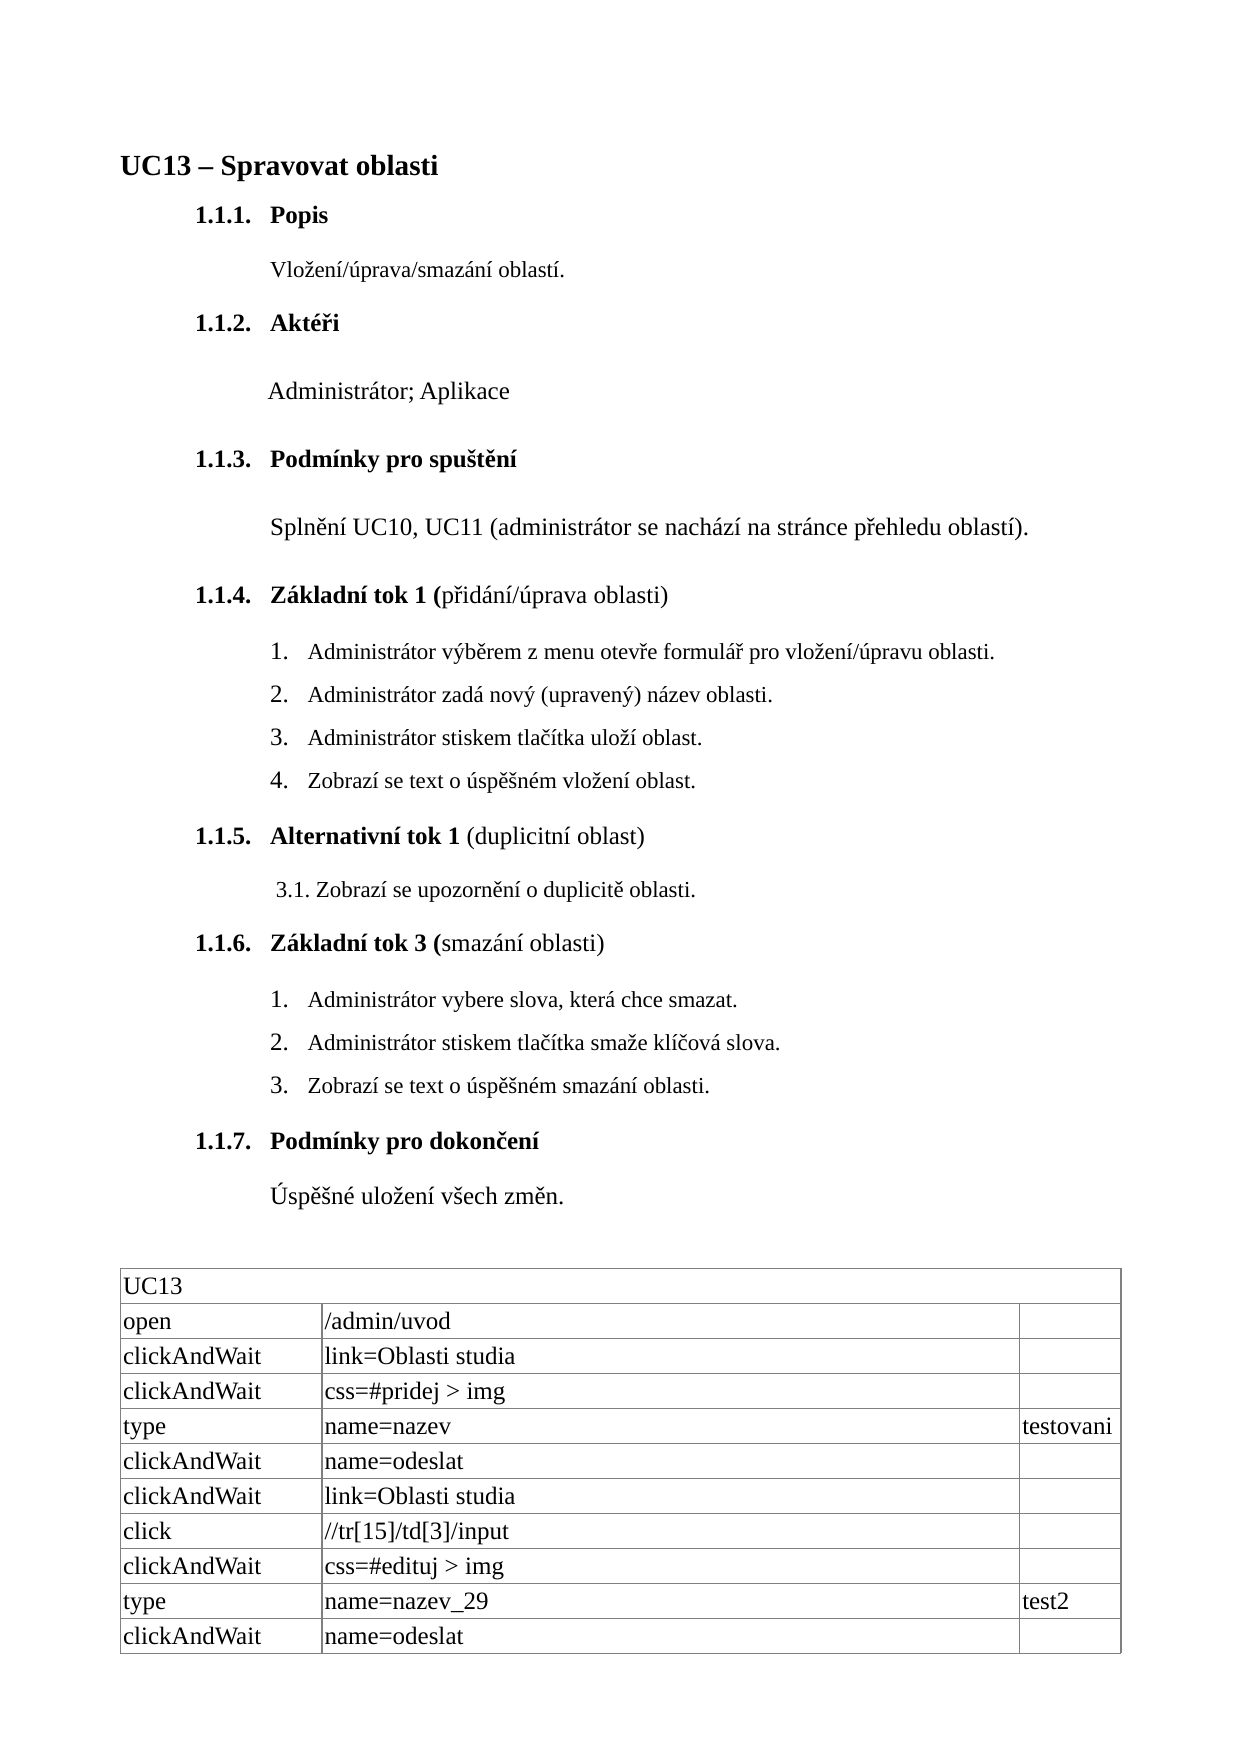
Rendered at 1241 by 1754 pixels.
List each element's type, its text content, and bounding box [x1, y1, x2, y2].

list Administrátor stiskem tlačítka smaže klíčová slova. [270, 1027, 1120, 1056]
list Aktéři [195, 308, 1120, 336]
list Zobrazí se text o úspěšném smazání oblasti. [270, 1070, 1120, 1099]
table_header UC13 [121, 1269, 1120, 1303]
list Administrátor výběrem z menu otevře formulář pro vložení/úpravu oblasti. [270, 636, 1120, 664]
table_cell css=#edituj > img [323, 1549, 1019, 1583]
table_cell clickAndWait [121, 1374, 321, 1408]
subtitle UC13 – Spravovat oblasti [120, 148, 1120, 181]
table_cell css=#pridej > img [323, 1374, 1019, 1408]
table_cell [1020, 1374, 1120, 1408]
list Alternativní tok 1 (duplicitní oblast) [195, 821, 1120, 849]
table_cell [1020, 1304, 1120, 1338]
table_cell clickAndWait [121, 1549, 321, 1583]
list Podmínky pro spuštění [195, 444, 1120, 473]
table_cell type [121, 1409, 321, 1443]
table_cell open [121, 1304, 321, 1338]
list Zobrazí se text o úspěšném vložení oblast. [270, 765, 1120, 794]
table_cell [1020, 1514, 1120, 1548]
table_cell clickAndWait [121, 1444, 321, 1478]
table_cell [1020, 1549, 1120, 1583]
list Administrátor stiskem tlačítka uloží oblast. [270, 722, 1120, 751]
table_cell name=nazev [323, 1409, 1019, 1443]
table_cell /admin/uvod [323, 1304, 1019, 1338]
text Administrátor; Aplikace [267, 376, 1120, 404]
table_cell clickAndWait [121, 1339, 321, 1373]
table_cell test2 [1020, 1584, 1120, 1618]
text 3.1. Zobrazí se upozornění o duplicitě oblasti. [270, 876, 1120, 903]
list Popis [195, 200, 1120, 229]
table_cell //tr[15]/td[3]/input [323, 1514, 1019, 1548]
list Administrátor zadá nový (upravený) název oblasti. [270, 679, 1120, 708]
list Administrátor vybere slova, která chce smazat. [270, 984, 1120, 1013]
table_cell type [121, 1584, 321, 1618]
text Úspěšné uložení všech změn. [270, 1181, 1120, 1210]
table_cell name=nazev_29 [323, 1584, 1019, 1618]
table_cell link=Oblasti studia [323, 1479, 1019, 1513]
table_cell [1020, 1444, 1120, 1478]
list Podmínky pro dokončení [195, 1126, 1120, 1154]
text Vložení/úprava/smazání oblastí. [270, 256, 1120, 282]
table_cell [1020, 1619, 1120, 1653]
table_cell [1020, 1479, 1120, 1513]
table_cell clickAndWait [121, 1479, 321, 1513]
list Základní tok 1 (přidání/úprava oblasti) [195, 580, 1120, 609]
table_cell [1020, 1339, 1120, 1373]
table_cell testovani [1020, 1409, 1120, 1443]
table_cell clickAndWait [121, 1619, 321, 1653]
list Základní tok 3 (smazání oblasti) [195, 928, 1120, 957]
text Splnění UC10, UC11 (administrátor se nachází na stránce přehledu oblastí). [195, 512, 1120, 541]
table_cell name=odeslat [323, 1444, 1019, 1478]
table_cell link=Oblasti studia [323, 1339, 1019, 1373]
table_cell name=odeslat [323, 1619, 1019, 1653]
table_cell click [121, 1514, 321, 1548]
